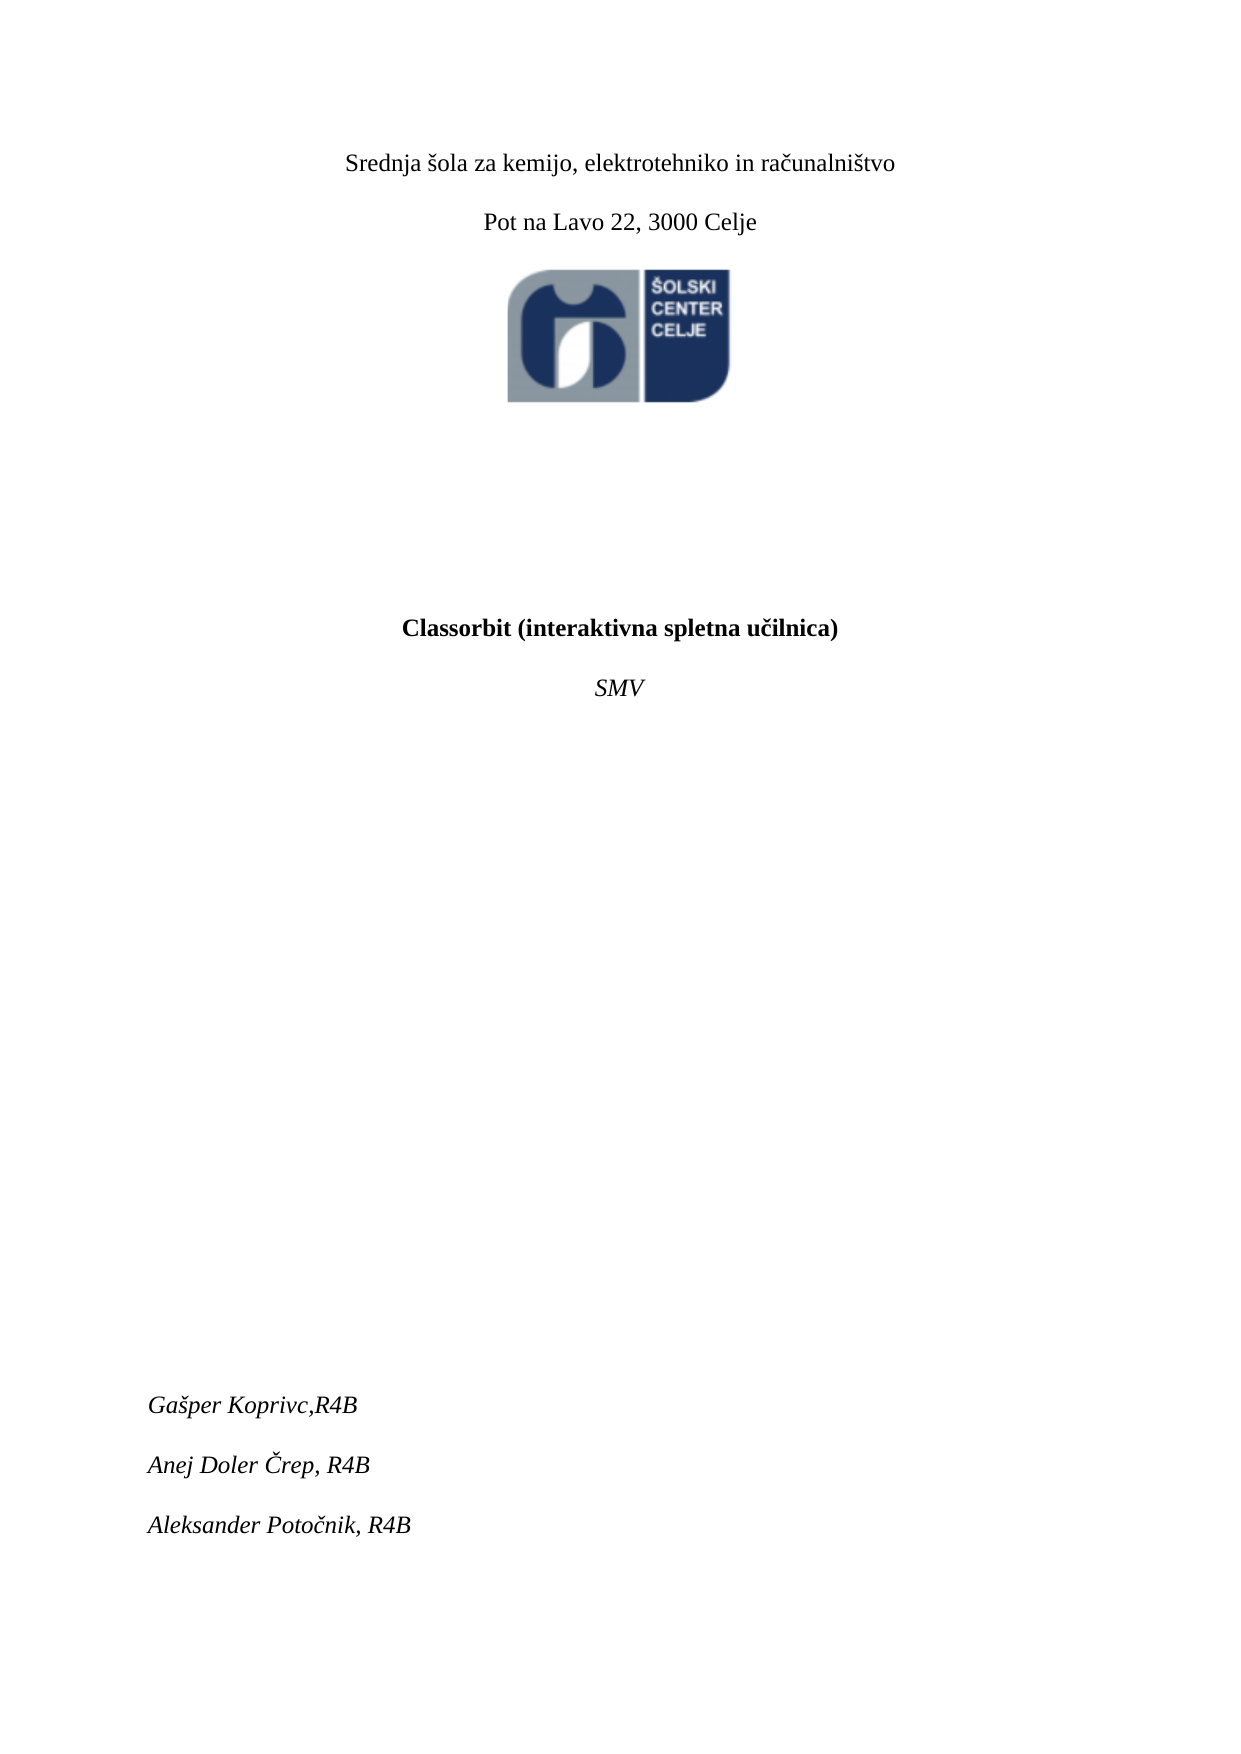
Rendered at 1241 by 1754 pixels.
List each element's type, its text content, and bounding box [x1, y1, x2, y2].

text Srednja šola za kemijo, elektrotehniko in računalništvo [148, 148, 1093, 176]
text Pot na Lavo 22, 3000 Celje [148, 207, 1093, 236]
text SMV [148, 673, 1093, 702]
text Aleksander Potočnik, R4B [148, 1510, 1093, 1539]
text Anej Doler Črep, R4B [148, 1450, 1093, 1479]
text Gašper Koprivc,R4B [148, 1390, 1093, 1419]
text Classorbit (interaktivna spletna učilnica) [148, 613, 1093, 642]
